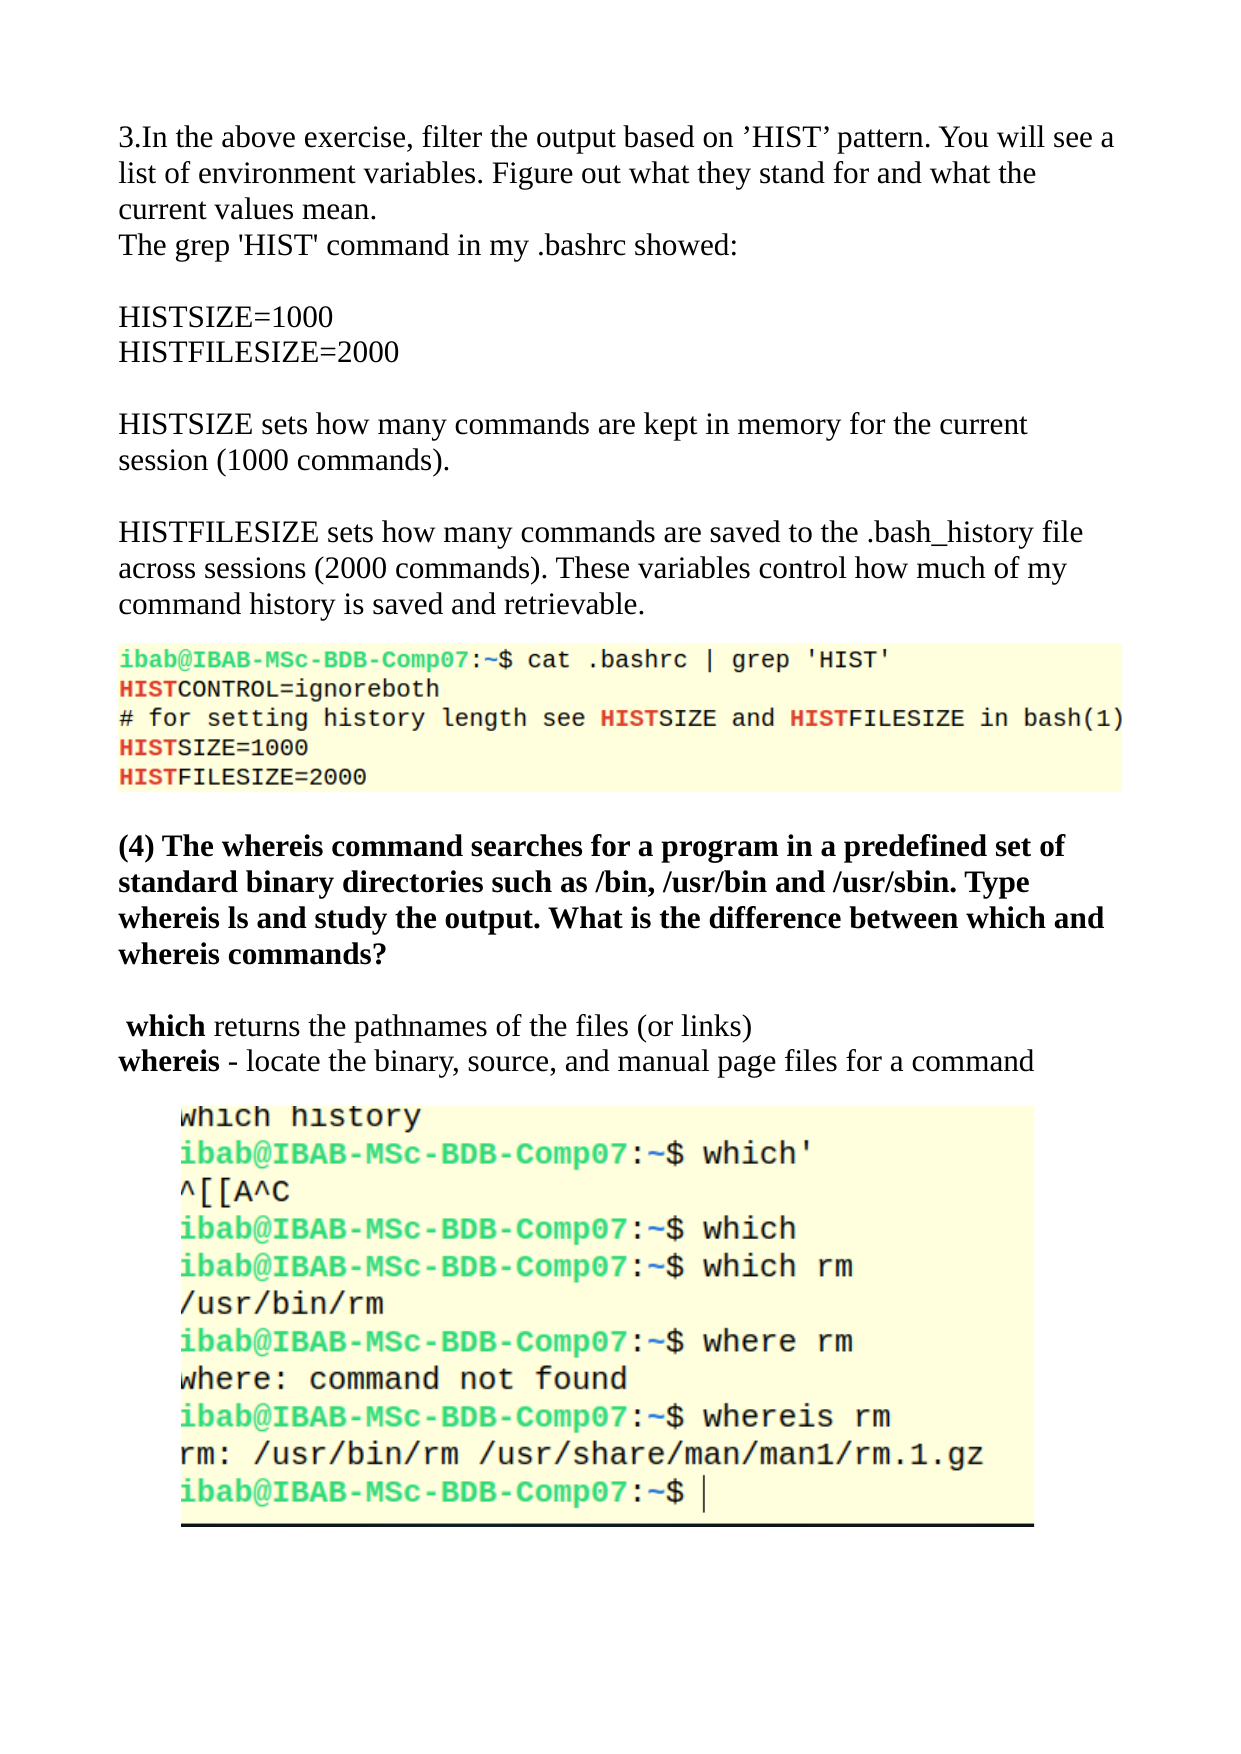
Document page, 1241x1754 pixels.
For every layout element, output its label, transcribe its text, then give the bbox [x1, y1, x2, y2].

text HISTSIZE sets how many commands are kept in memory for the current session (1000 commands). [118, 406, 1122, 477]
picture [118, 643, 1123, 792]
text (4) The whereis command searches for a program in a predefined set of standard binary directories such as /bin, /usr/bin and /usr/sbin. Type whereis ls and study the output. What is the difference between which and whereis commands? [118, 827, 1122, 971]
text 3.In the above exercise, filter the output based on ’HIST’ pattern. You will see a list of environment variables. Figure out what they stand for and what the current values mean. [118, 118, 1122, 226]
picture [181, 1106, 1035, 1527]
text HISTSIZE=1000 [118, 298, 1122, 334]
text whereis - locate the binary, source, and manual page files for a command [118, 1043, 1122, 1079]
text HISTFILESIZE=2000 [118, 334, 1122, 370]
text HISTFILESIZE sets how many commands are saved to the .bash_history file across sessions (2000 commands). These variables control how much of my command history is saved and retrievable. [118, 513, 1122, 621]
text which returns the pathnames of the files (or links) [118, 1007, 1122, 1043]
text The grep 'HIST' command in my .bashrc showed: [118, 226, 1122, 262]
